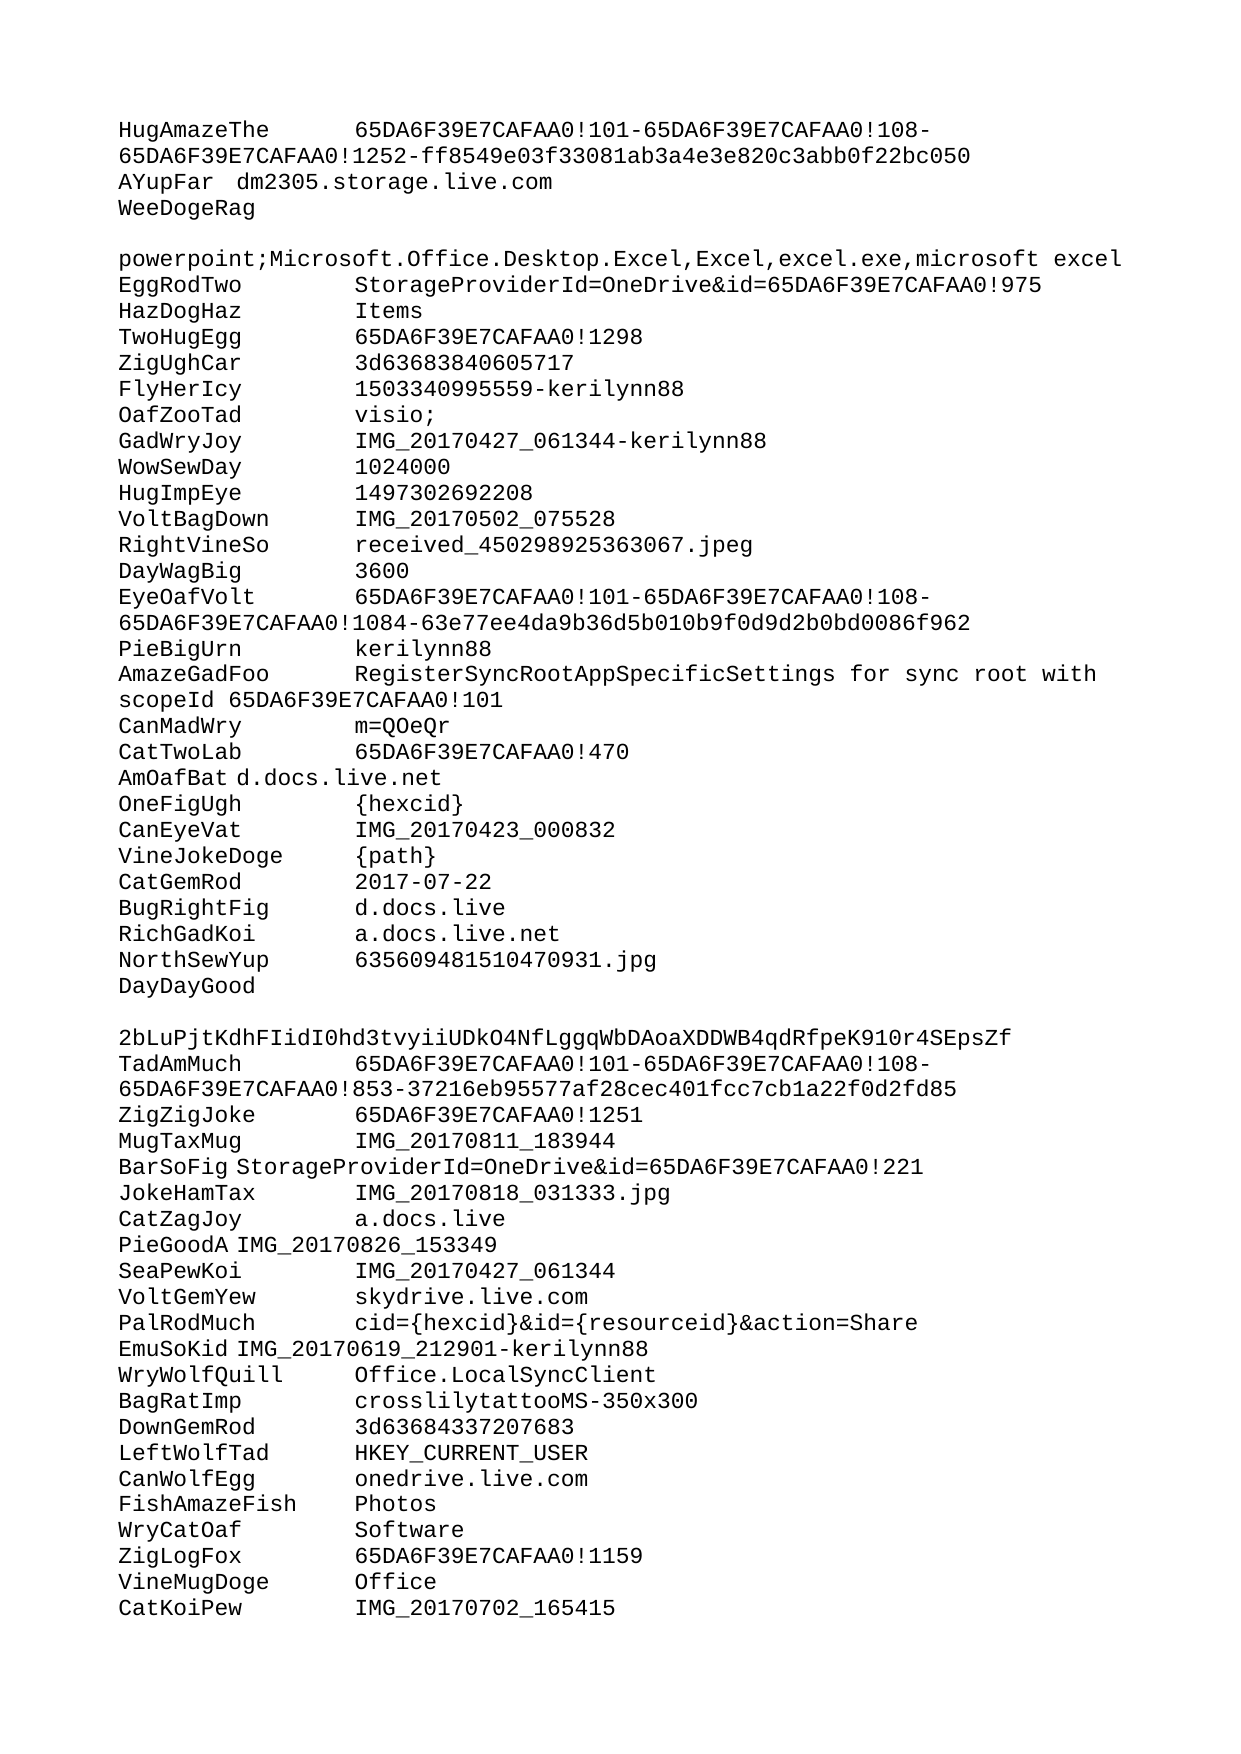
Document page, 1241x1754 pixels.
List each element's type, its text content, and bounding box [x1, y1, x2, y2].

text OneFigUgh {hexcid} [118, 792, 1122, 818]
text AYupFar dm2305.storage.live.com [118, 170, 1122, 196]
text DayWagBig 3600 [118, 559, 1122, 585]
text PieBigUrn kerilynn88 [118, 637, 1122, 663]
text ZigUghCar 3d63683840605717 [118, 352, 1122, 377]
text OafZooTad visio; [118, 403, 1122, 429]
text MugTaxMug IMG_20170811_183944 [118, 1130, 1122, 1156]
text EggRodTwo StorageProviderId=OneDrive&id=65DA6F39E7CAFAA0!975 [118, 274, 1122, 300]
text WryCatOaf Software [118, 1519, 1122, 1545]
text CanMadWry m=QOeQr [118, 715, 1122, 741]
text WryWolfQuill Office.LocalSyncClient [118, 1363, 1122, 1389]
text JokeHamTax IMG_20170818_031333.jpg [118, 1182, 1122, 1207]
text CatGemRod 2017-07-22 [118, 870, 1122, 896]
text TadAmMuch 65DA6F39E7CAFAA0!101-65DA6F39E7CAFAA0!108-65DA6F39E7CAFAA0!853-37216eb95577af28cec401fcc7cb1a22f0d2fd85 [118, 1052, 1122, 1104]
text WowSewDay 1024000 [118, 455, 1122, 481]
text EmuSoKid IMG_20170619_212901-kerilynn88 [118, 1337, 1122, 1363]
text VineJokeDoge {path} [118, 844, 1122, 870]
text DownGemRod 3d63684337207683 [118, 1415, 1122, 1441]
text CanWolfEgg onedrive.live.com [118, 1467, 1122, 1493]
text VoltGemYew skydrive.live.com [118, 1285, 1122, 1311]
text VineMugDoge Office [118, 1571, 1122, 1597]
text LeftWolfTad HKEY_CURRENT_USER [118, 1441, 1122, 1467]
text FlyHerIcy 1503340995559-kerilynn88 [118, 377, 1122, 403]
text RichGadKoi a.docs.live.net [118, 922, 1122, 948]
text HugImpEye 1497302692208 [118, 481, 1122, 507]
text SeaPewKoi IMG_20170427_061344 [118, 1259, 1122, 1285]
text FishAmazeFish Photos [118, 1493, 1122, 1519]
text WeeDogeRag powerpoint;Microsoft.Office.Desktop.Excel,Excel,excel.exe,microsoft excel [118, 196, 1122, 274]
text PieGoodA IMG_20170826_153349 [118, 1233, 1122, 1259]
text ZigLogFox 65DA6F39E7CAFAA0!1159 [118, 1545, 1122, 1571]
text RightVineSo received_450298925363067.jpeg [118, 533, 1122, 559]
text EyeOafVolt 65DA6F39E7CAFAA0!101-65DA6F39E7CAFAA0!108-65DA6F39E7CAFAA0!1084-63e77ee4da9b36d5b010b9f0d9d2b0bd0086f962 [118, 585, 1122, 637]
text CatKoiPew IMG_20170702_165415 [118, 1597, 1122, 1622]
text CatTwoLab 65DA6F39E7CAFAA0!470 [118, 741, 1122, 767]
text BugRightFig d.docs.live [118, 896, 1122, 922]
text ZigZigJoke 65DA6F39E7CAFAA0!1251 [118, 1104, 1122, 1130]
text AmOafBat d.docs.live.net [118, 767, 1122, 792]
text CatZagJoy a.docs.live [118, 1207, 1122, 1233]
text DayDayGood 2bLuPjtKdhFIidI0hd3tvyiiUDkO4NfLggqWbDAoaXDDWB4qdRfpeK910r4SEpsZf [118, 974, 1122, 1052]
text BarSoFig StorageProviderId=OneDrive&id=65DA6F39E7CAFAA0!221 [118, 1156, 1122, 1182]
text HugAmazeThe 65DA6F39E7CAFAA0!101-65DA6F39E7CAFAA0!108-65DA6F39E7CAFAA0!1252-ff8549e03f33081ab3a4e3e820c3abb0f22bc050 [118, 118, 1122, 170]
text BagRatImp crosslilytattooMS-350x300 [118, 1389, 1122, 1415]
text NorthSewYup 635609481510470931.jpg [118, 948, 1122, 974]
text GadWryJoy IMG_20170427_061344-kerilynn88 [118, 429, 1122, 455]
text TwoHugEgg 65DA6F39E7CAFAA0!1298 [118, 326, 1122, 352]
text AmazeGadFoo RegisterSyncRootAppSpecificSettings for sync root with scopeId 65DA6F39E7CAFAA0!101 [118, 663, 1122, 715]
text PalRodMuch cid={hexcid}&id={resourceid}&action=Share [118, 1311, 1122, 1337]
text HazDogHaz Items [118, 300, 1122, 326]
text CanEyeVat IMG_20170423_000832 [118, 818, 1122, 844]
text VoltBagDown IMG_20170502_075528 [118, 507, 1122, 533]
